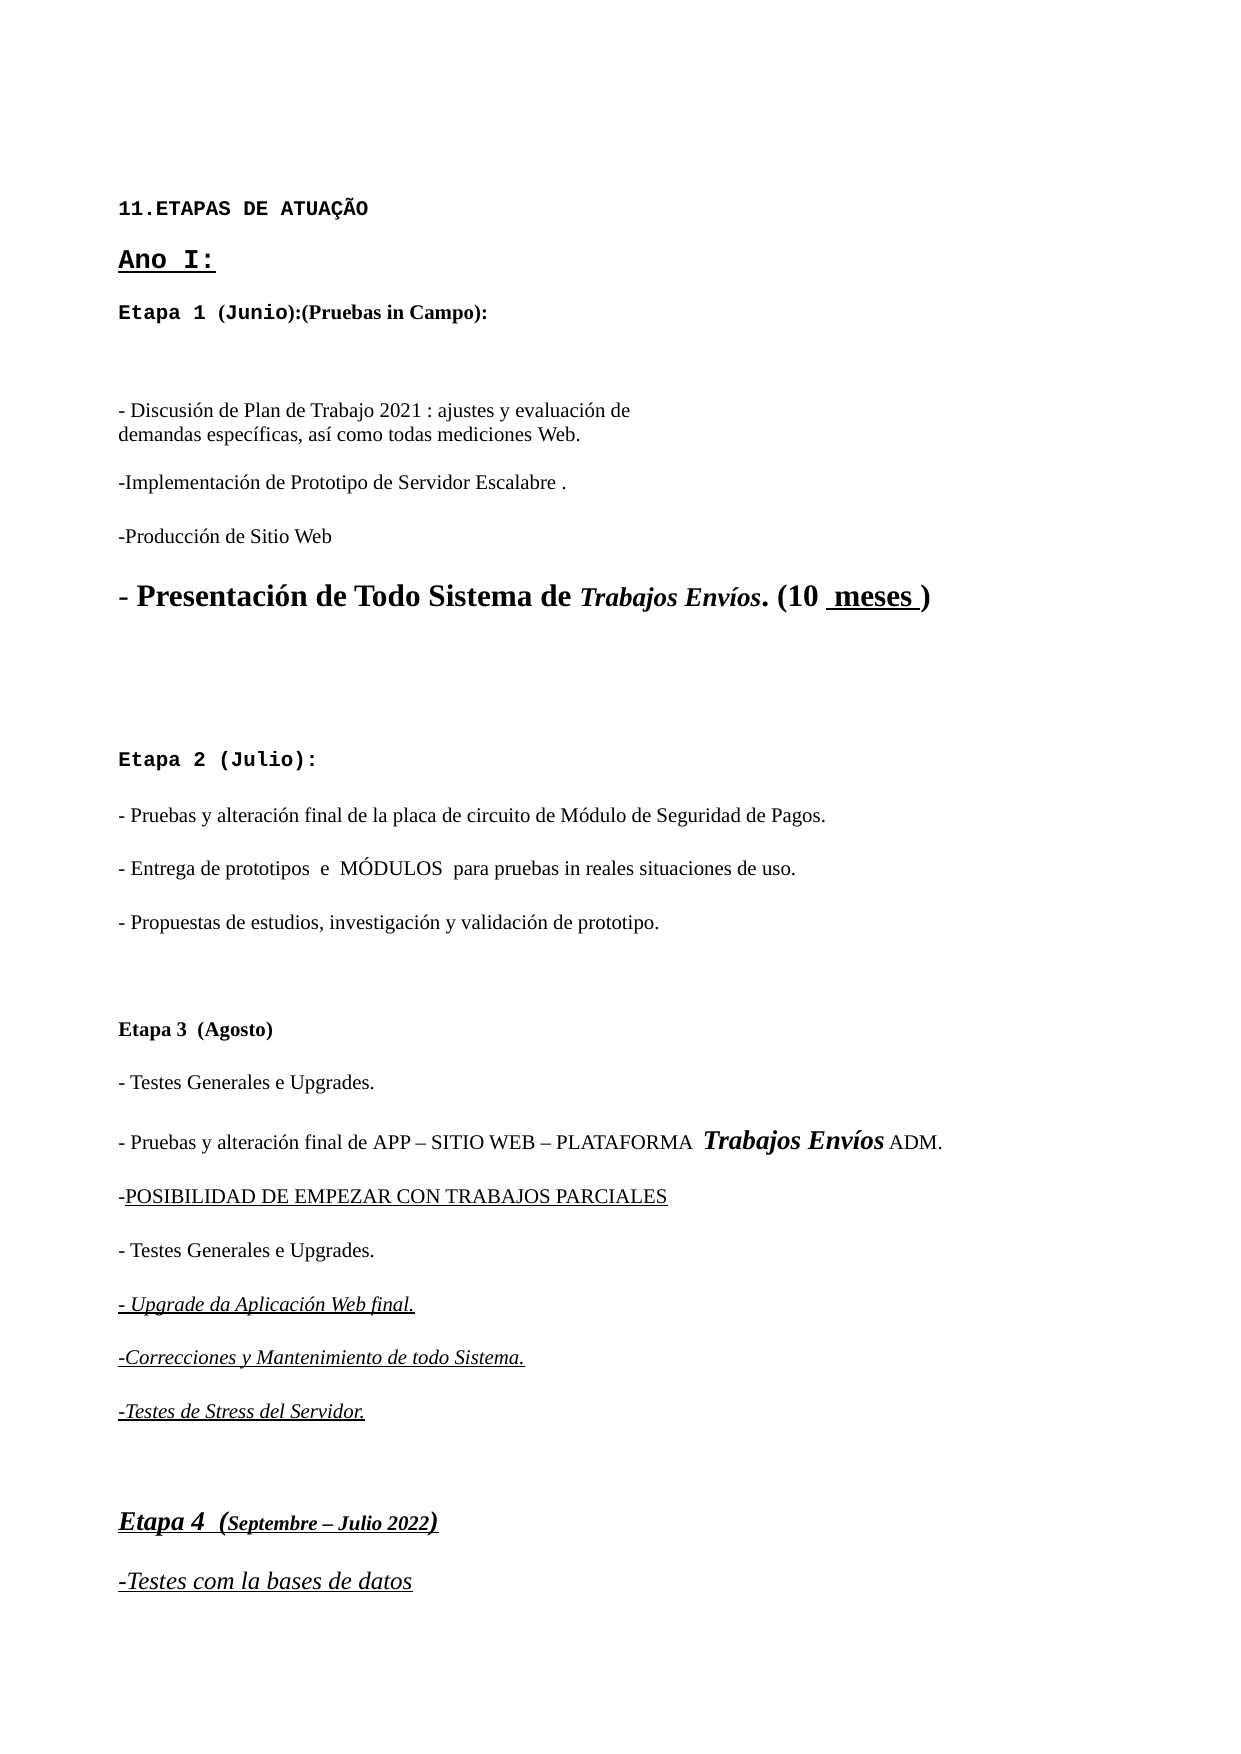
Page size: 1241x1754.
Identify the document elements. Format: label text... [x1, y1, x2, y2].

text -Producción de Sitio Web [118, 524, 1122, 548]
text - Pruebas y alteración final de APP – SITIO WEB – PLATAFORMA Trabajos Envíos ADM. [118, 1124, 1122, 1155]
text - Testes Generales e Upgrades. [118, 1070, 1122, 1094]
text - Discusión de Plan de Trabajo 2021 : ajustes y evaluación de [118, 398, 1122, 422]
text Etapa 3 (Agosto) [118, 1017, 1122, 1041]
text 11.ETAPAS DE ATUAÇÃO [118, 198, 1122, 222]
text -Correcciones y Mantenimiento de todo Sistema. [118, 1345, 1122, 1369]
text -Implementación de Prototipo de Servidor Escalabre . [118, 470, 1122, 494]
text - Upgrade da Aplicación Web final. [118, 1291, 1122, 1316]
text -POSIBILIDAD DE EMPEZAR CON TRABAJOS PARCIALES [118, 1184, 1122, 1208]
text - Presentación de Todo Sistema de Trabajos Envíos. (10 meses ) [118, 577, 1122, 613]
text - Testes Generales e Upgrades. [118, 1238, 1122, 1262]
text -Testes de Stress del Servidor. [118, 1398, 1122, 1423]
text -Testes com la bases de datos [118, 1566, 1122, 1594]
text - Pruebas y alteración final de la placa de circuito de Módulo de Seguridad de Pagos. [118, 802, 1122, 827]
text Etapa 1 (Junio):(Pruebas in Campo): [118, 300, 1122, 326]
text demandas específicas, así como todas mediciones Web. [118, 422, 1122, 446]
text Etapa 4 (Septembre – Julio 2022) [118, 1505, 1122, 1536]
text - Entrega de prototipos e MÓDULOS para pruebas in reales situaciones de uso. [118, 856, 1122, 880]
text - Propuestas de estudios, investigación y validación de prototipo. [118, 909, 1122, 934]
text Ano I: [118, 246, 1122, 276]
text Etapa 2 (Julio): [118, 749, 1122, 773]
